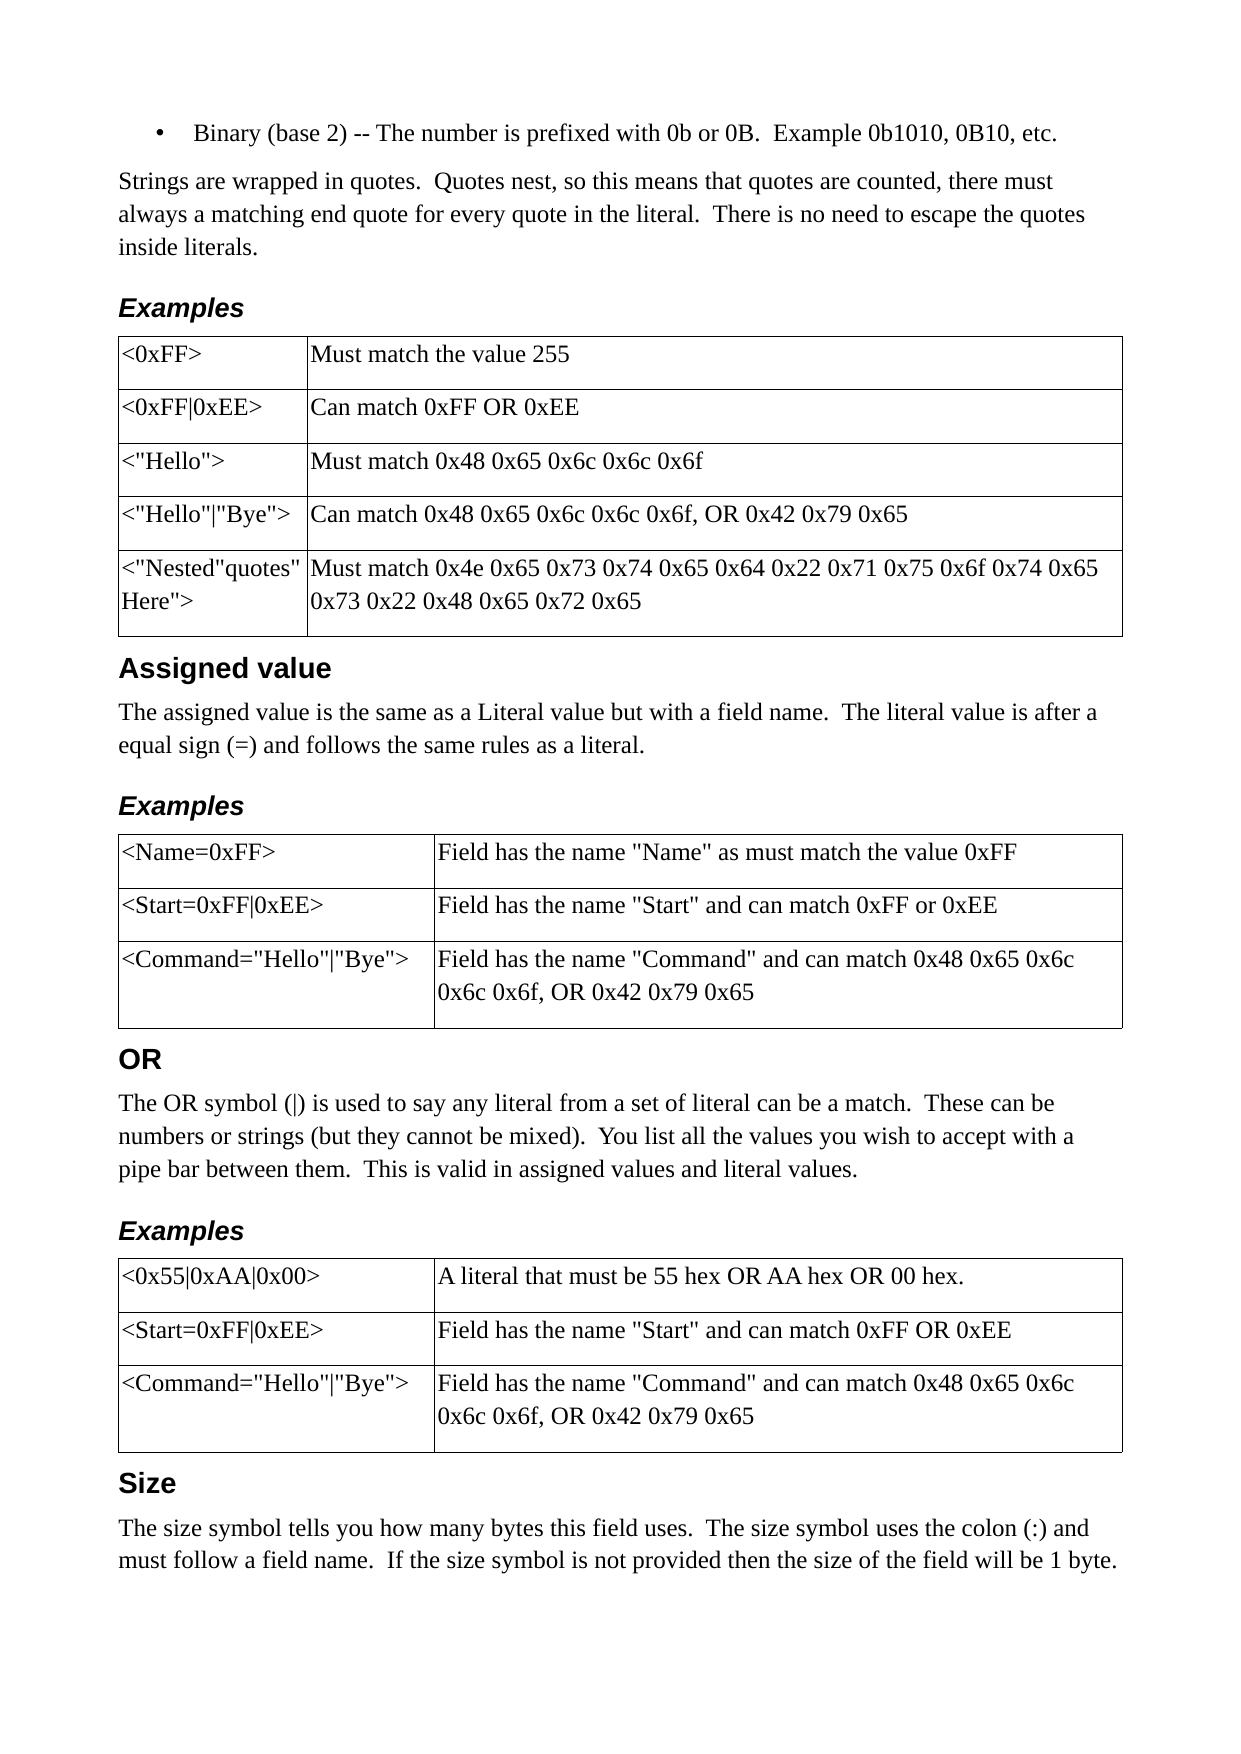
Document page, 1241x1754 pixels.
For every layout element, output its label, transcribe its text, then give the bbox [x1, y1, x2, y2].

table_header Field has the name "Name" as must match the value 0xFF [435, 835, 1122, 887]
table_cell Must match 0x4e 0x65 0x73 0x74 0x65 0x64 0x22 0x71 0x75 0x6f 0x74 0x65 0x73 0x22 0x48 0x65 0x72 0x65 [308, 551, 1122, 636]
table_header <0x55|0xAA|0x00> [119, 1259, 434, 1312]
table_cell Can match 0x48 0x65 0x6c 0x6c 0x6f, OR 0x42 0x79 0x65 [308, 497, 1122, 550]
table_header A literal that must be 55 hex OR AA hex OR 00 hex. [435, 1259, 1122, 1312]
text Strings are wrapped in quotes. Quotes nest, so this means that quotes are counted, there must always a matching end quote for every quote in the literal. There is no need to escape the quotes inside literals. [118, 166, 1122, 261]
table_header <Name=0xFF> [119, 835, 434, 887]
table_cell <Start=0xFF|0xEE> [119, 889, 434, 941]
table_cell Field has the name "Start" and can match 0xFF or 0xEE [435, 889, 1122, 941]
text The size symbol tells you how many bytes this field uses. The size symbol uses the colon (:) and must follow a field name. If the size symbol is not provided then the size of the field will be 1 byte. [118, 1513, 1122, 1574]
table_cell <"Hello"> [119, 444, 307, 496]
subtitle Examples [118, 292, 1122, 323]
text The OR symbol (|) is used to say any literal from a set of literal can be a match. These can be numbers or strings (but they cannot be mixed). You list all the values you wish to accept with a pipe bar between them. This is valid in assigned values and literal values. [118, 1088, 1122, 1183]
table_cell <Command="Hello"|"Bye"> [119, 1366, 434, 1452]
text The assigned value is the same as a Literal value but with a field name. The literal value is after a equal sign (=) and follows the same rules as a literal. [118, 697, 1122, 759]
table_cell <Start=0xFF|0xEE> [119, 1313, 434, 1365]
table_cell Field has the name "Command" and can match 0x48 0x65 0x6c 0x6c 0x6f, OR 0x42 0x79 0x65 [435, 1366, 1122, 1452]
table_header Must match the value 255 [308, 337, 1122, 389]
table_cell <"Nested"quotes"Here"> [119, 551, 307, 636]
subtitle Size [118, 1467, 1122, 1500]
table_cell <"Hello"|"Bye"> [119, 497, 307, 550]
table_cell <0xFF|0xEE> [119, 390, 307, 443]
table_cell <Command="Hello"|"Bye"> [119, 942, 434, 1028]
table_cell Can match 0xFF OR 0xEE [308, 390, 1122, 443]
subtitle Examples [118, 1214, 1122, 1246]
table_cell Field has the name "Start" and can match 0xFF OR 0xEE [435, 1313, 1122, 1365]
subtitle Examples [118, 790, 1122, 821]
subtitle Assigned value [118, 651, 1122, 684]
table_cell Field has the name "Command" and can match 0x48 0x65 0x6c 0x6c 0x6f, OR 0x42 0x79 0x65 [435, 942, 1122, 1028]
table_cell Must match 0x48 0x65 0x6c 0x6c 0x6f [308, 444, 1122, 496]
subtitle OR [118, 1042, 1122, 1076]
list Binary (base 2) -- The number is prefixed with 0b or 0B. Example 0b1010, 0B10, etc. [156, 118, 1122, 147]
table_header <0xFF> [119, 337, 307, 389]
